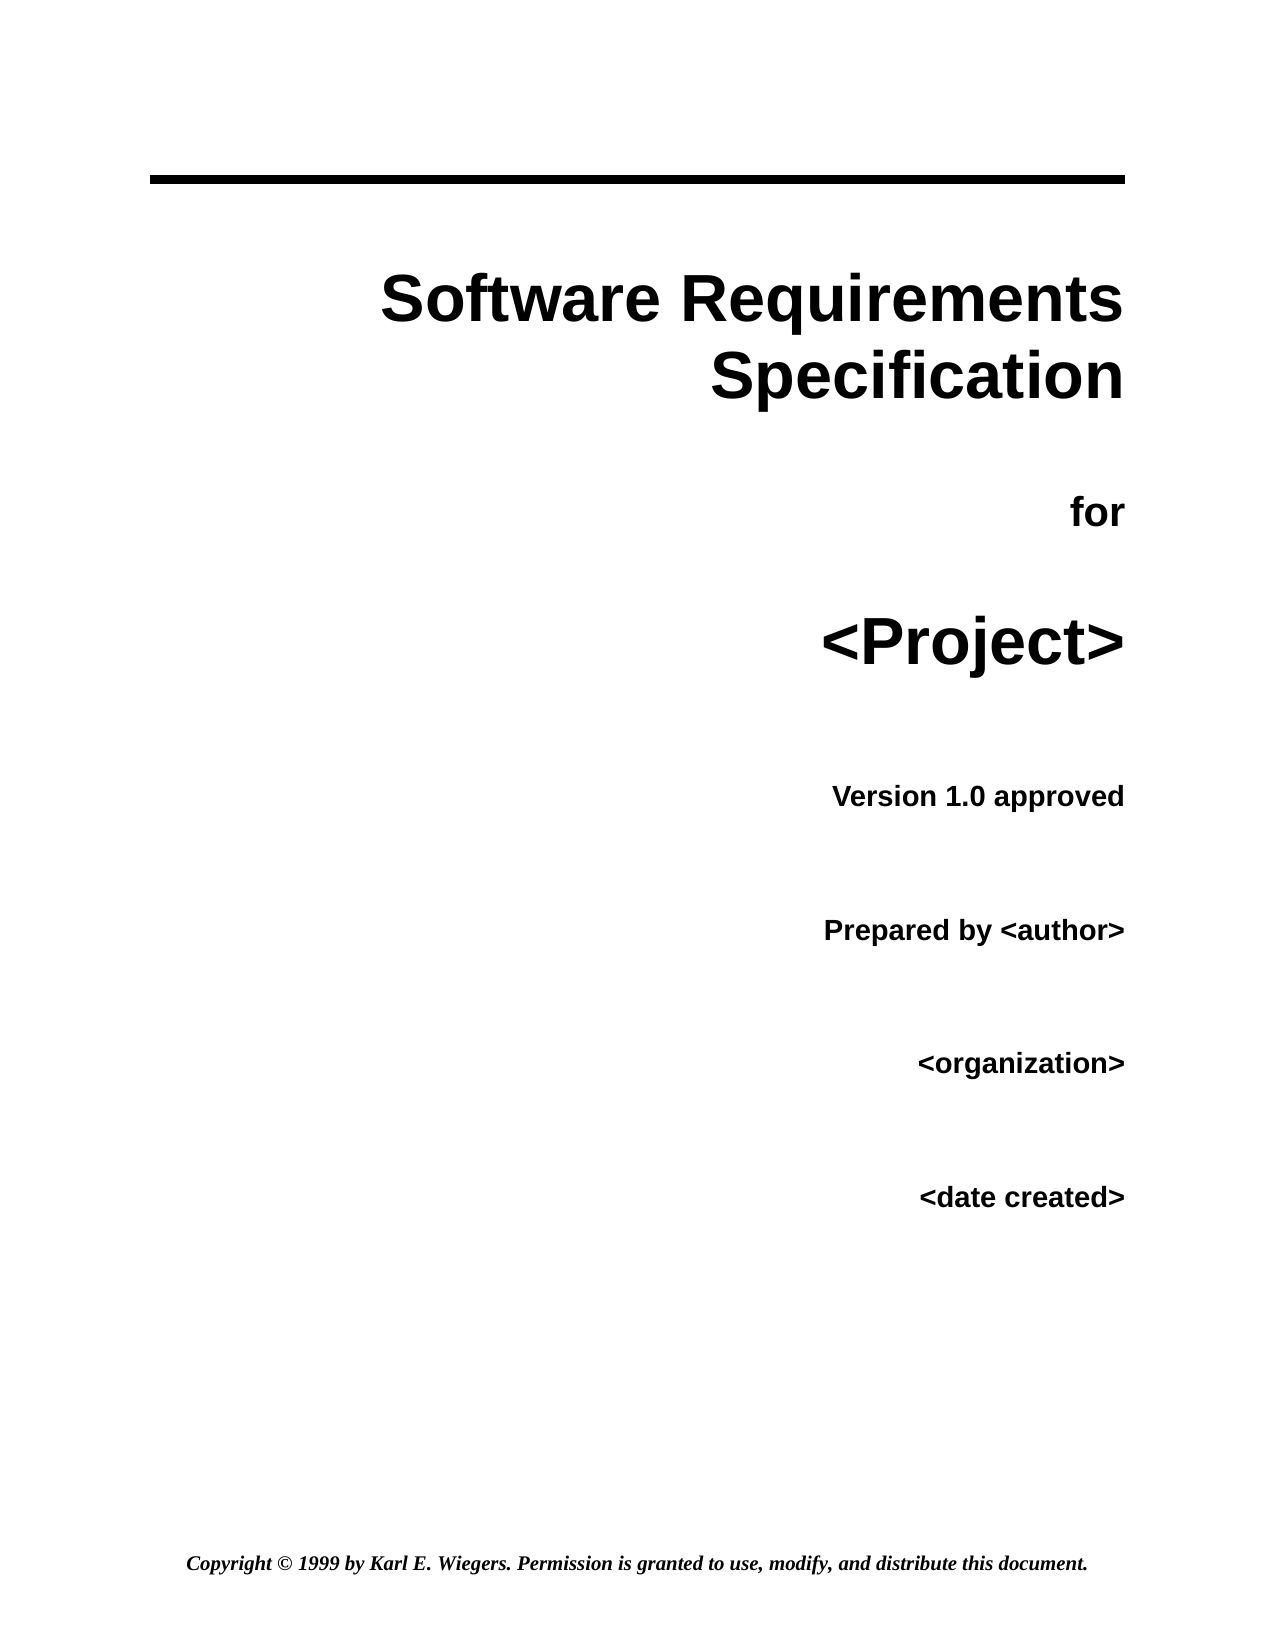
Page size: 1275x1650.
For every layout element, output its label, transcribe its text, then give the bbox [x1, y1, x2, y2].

subtitle for [150, 488, 1125, 536]
text Prepared by <author> [150, 912, 1125, 946]
subtitle <Project> [150, 602, 1125, 679]
text Version 1.0 approved [150, 779, 1125, 812]
text <organization> [150, 1046, 1125, 1079]
subtitle Software Requirements Specification [150, 259, 1125, 413]
text <date created> [150, 1179, 1125, 1213]
